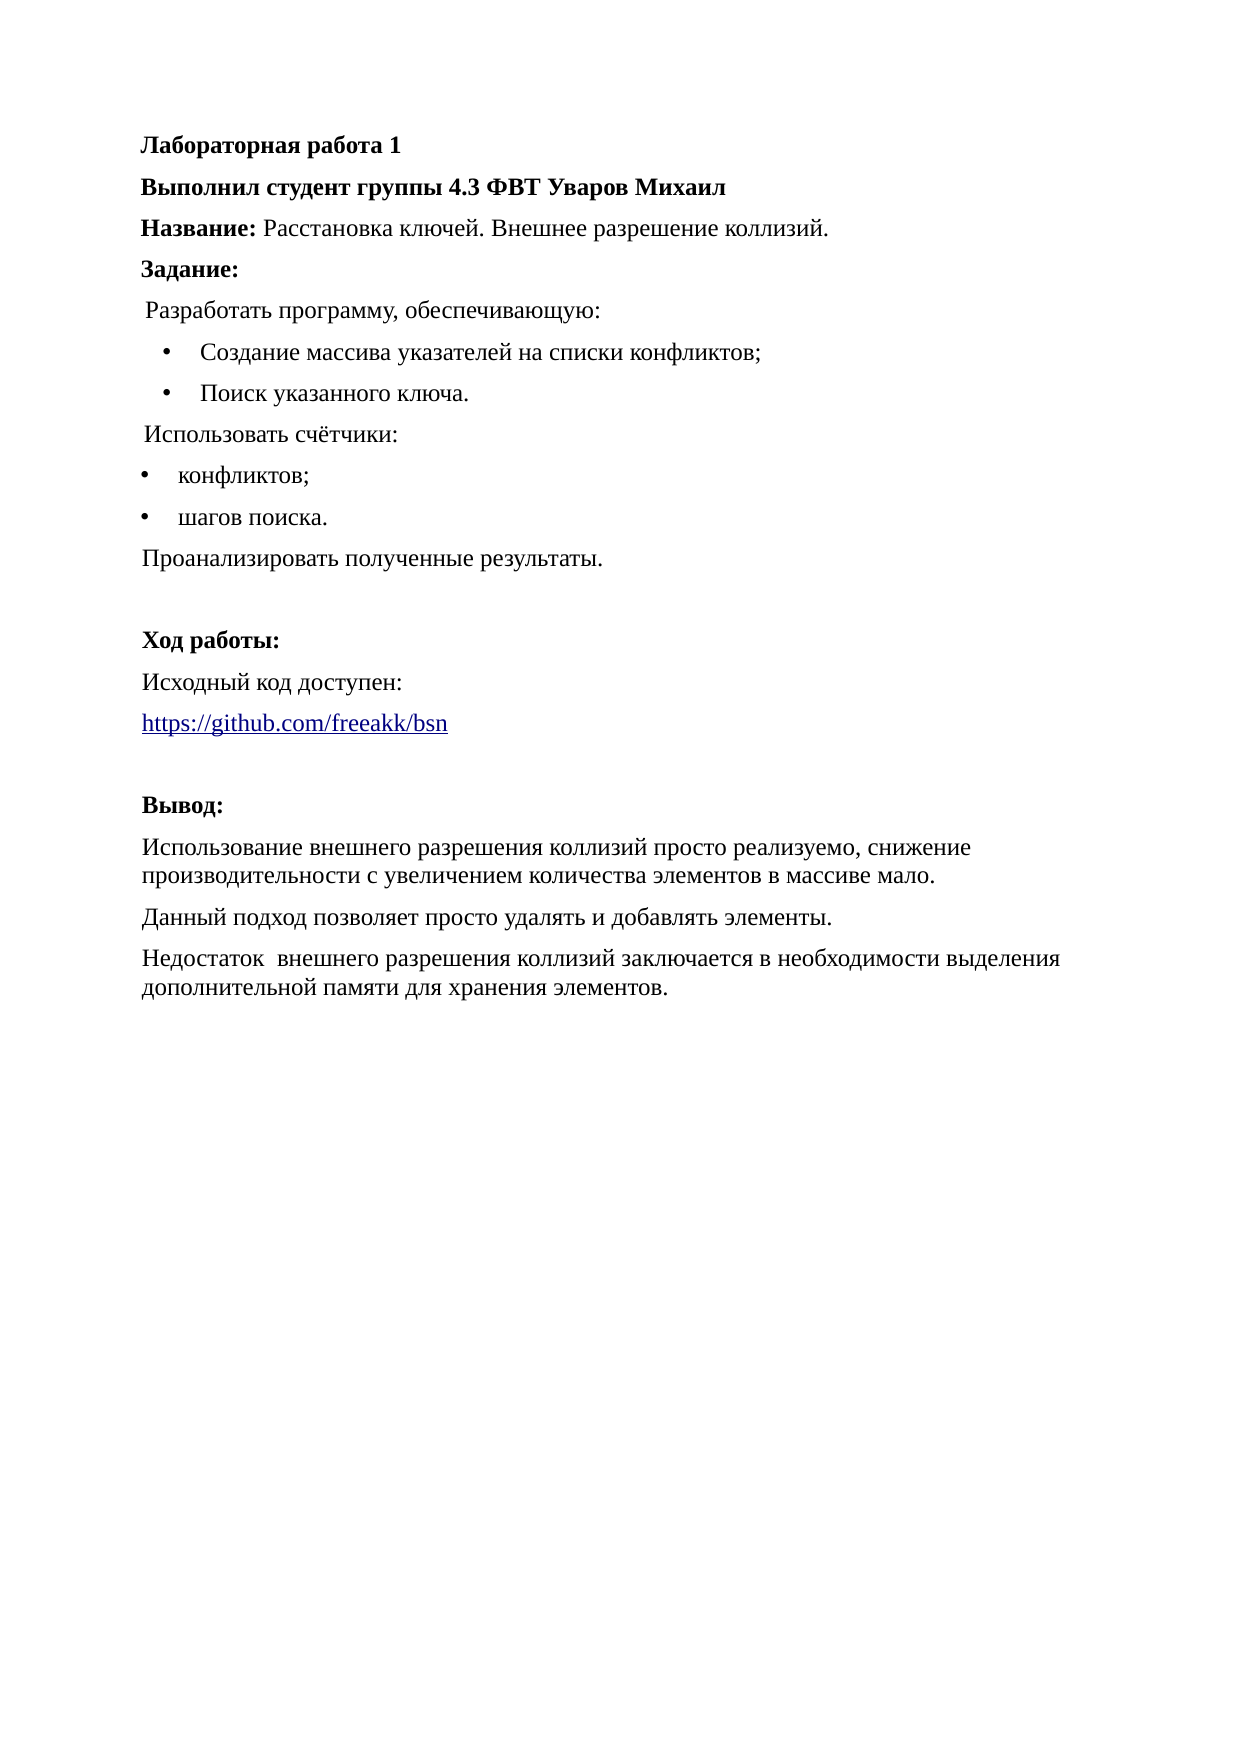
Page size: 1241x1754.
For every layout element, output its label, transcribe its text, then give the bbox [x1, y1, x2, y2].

text Использование внешнего разрешения коллизий просто реализуемо, снижение производительности с увеличением количества элементов в массиве мало. [142, 832, 1122, 889]
list Поиск указанного ключа. [162, 378, 1122, 407]
text Данный подход позволяет просто удалять и добавлять элементы. [142, 902, 1122, 931]
text Разработать программу, обеспечивающую: [145, 296, 1122, 324]
list Использовать счётчики: [107, 419, 1122, 448]
text Недостаток внешнего разрешения коллизий заключается в необходимости выделения дополнительной памяти для хранения элементов. [142, 943, 1122, 1001]
text Исходный код доступен: [142, 667, 1122, 696]
text Проанализировать полученные результаты. [142, 543, 1122, 572]
text Название: Расстановка ключей. Внешнее разрешение коллизий. [140, 213, 1122, 242]
text Ход работы: [142, 626, 1122, 654]
list конфликтов; [140, 461, 1122, 489]
list шагов поиска. [140, 502, 1122, 531]
text Выполнил студент группы 4.3 ФВТ Уваров Михаил [140, 172, 1122, 201]
list Задание: [140, 254, 1122, 283]
list Создание массива указателей на списки конфликтов; [162, 337, 1122, 366]
text Вывод: [142, 791, 1122, 819]
text Лабораторная работа 1 [140, 131, 1122, 159]
text https://github.com/freeakk/bsn [142, 708, 1122, 737]
